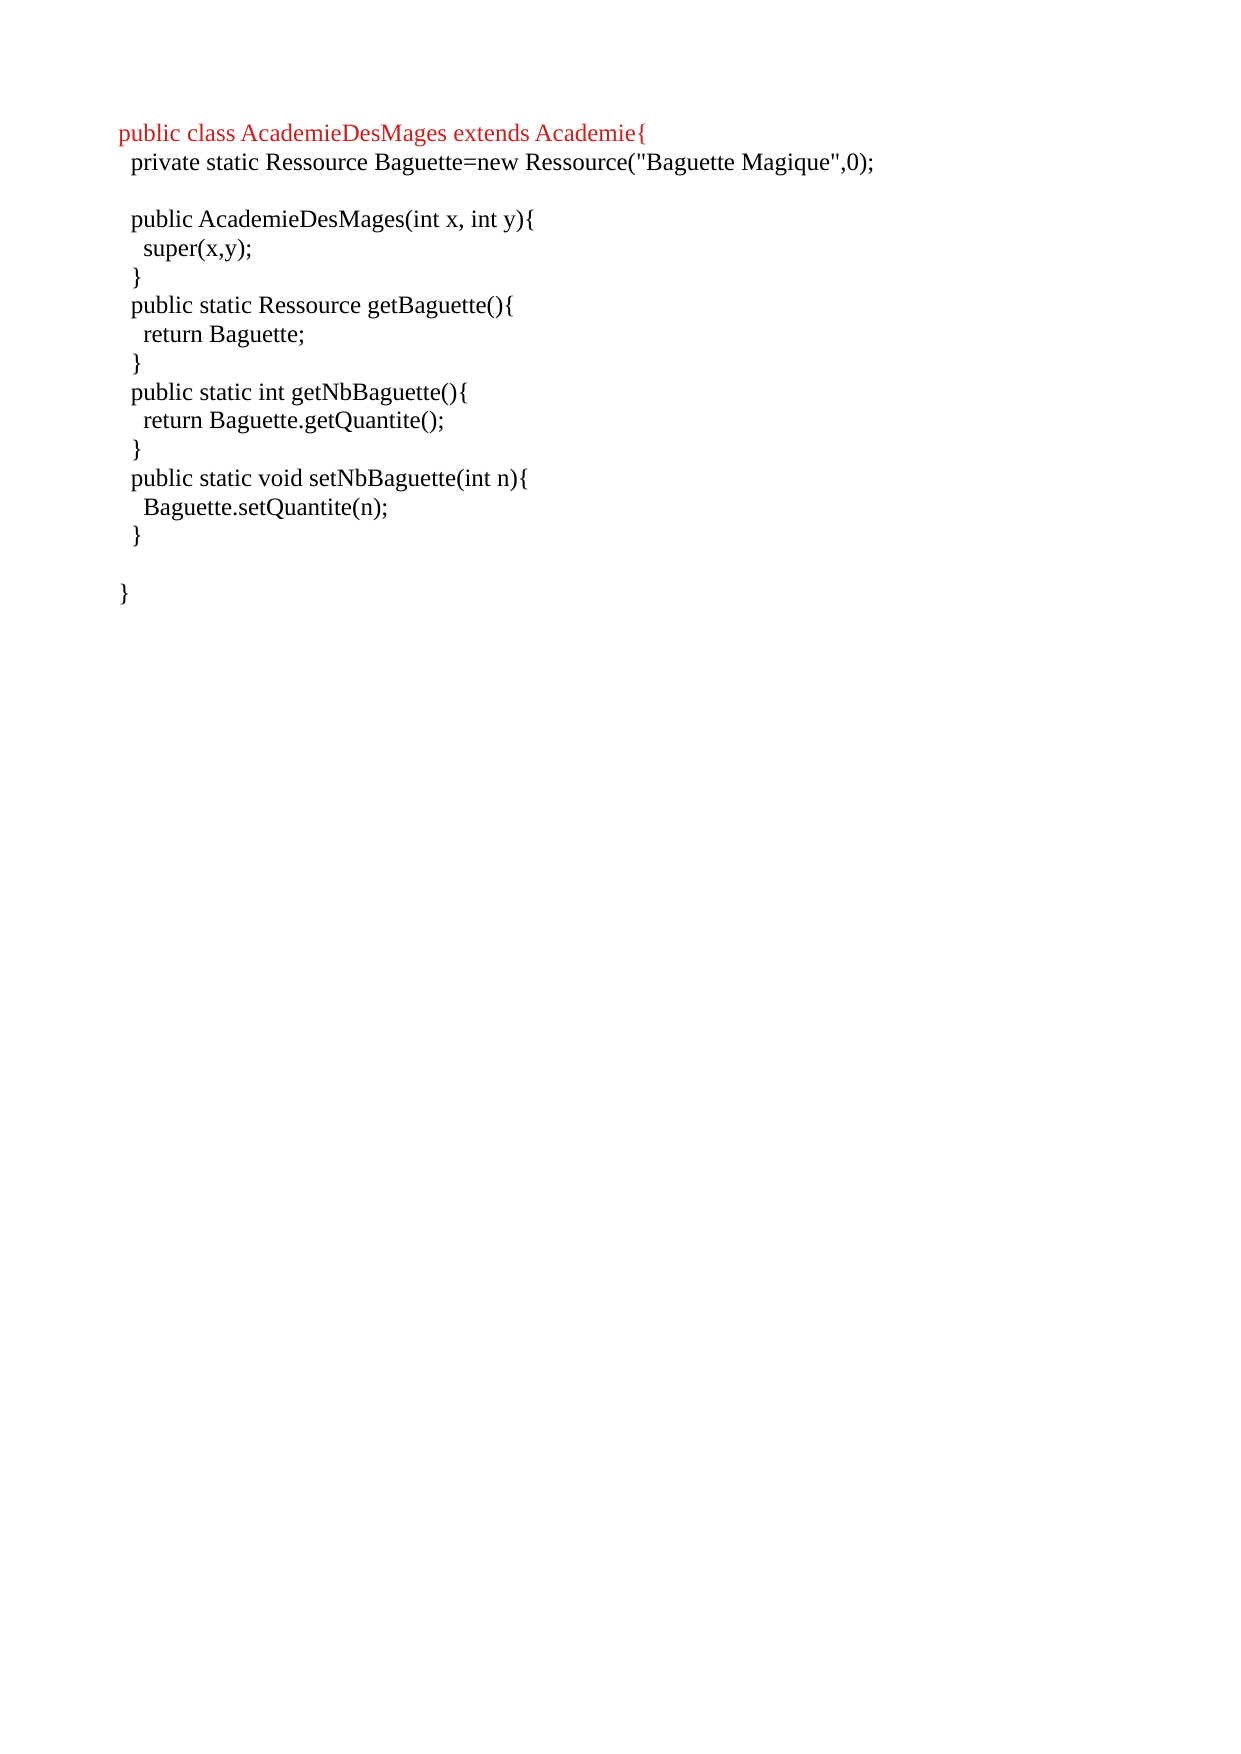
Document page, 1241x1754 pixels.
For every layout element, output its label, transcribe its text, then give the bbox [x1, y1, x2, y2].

text } [118, 521, 1122, 549]
text public static void setNbBaguette(int n){ [118, 463, 1122, 492]
text public class AcademieDesMages extends Academie{ [118, 118, 1122, 147]
text public static Ressource getBaguette(){ [118, 291, 1122, 319]
text } [118, 262, 1122, 291]
text public AcademieDesMages(int x, int y){ [118, 204, 1122, 233]
text } [118, 578, 1122, 607]
text return Baguette; [118, 319, 1122, 348]
text } [118, 348, 1122, 377]
text super(x,y); [118, 233, 1122, 262]
text private static Ressource Baguette=new Ressource("Baguette Magique",0); [118, 147, 1122, 176]
text public static int getNbBaguette(){ [118, 377, 1122, 406]
text } [118, 434, 1122, 463]
text Baguette.setQuantite(n); [118, 492, 1122, 521]
text return Baguette.getQuantite(); [118, 406, 1122, 434]
